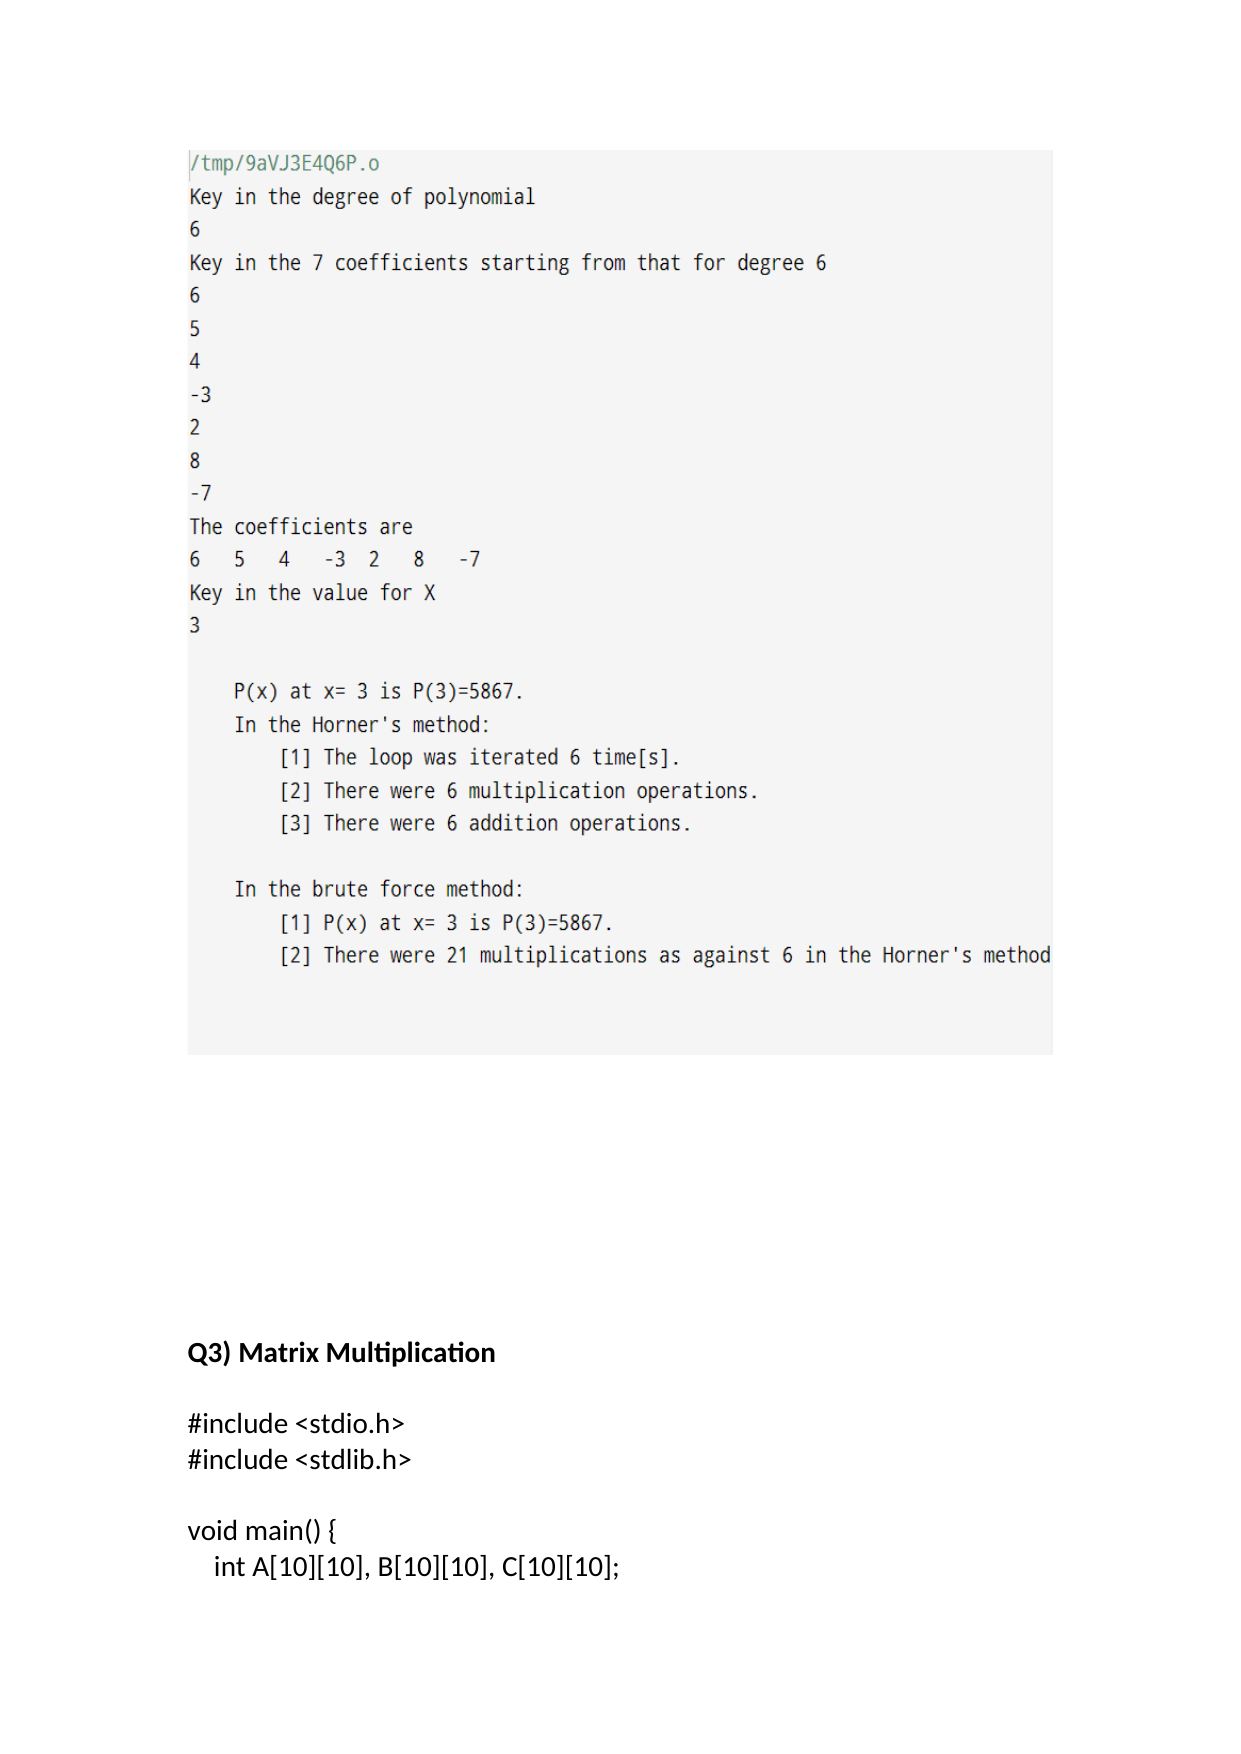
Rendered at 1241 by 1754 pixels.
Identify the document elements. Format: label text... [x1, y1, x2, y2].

text int A[10][10], B[10][10], C[10][10]; [187, 1548, 1053, 1583]
text void main() { [187, 1512, 1053, 1548]
text #include <stdlib.h> [187, 1441, 1053, 1477]
picture [187, 150, 1053, 1055]
text Q3) Matrix Multiplication [187, 1334, 1053, 1370]
text #include <stdio.h> [187, 1405, 1053, 1441]
